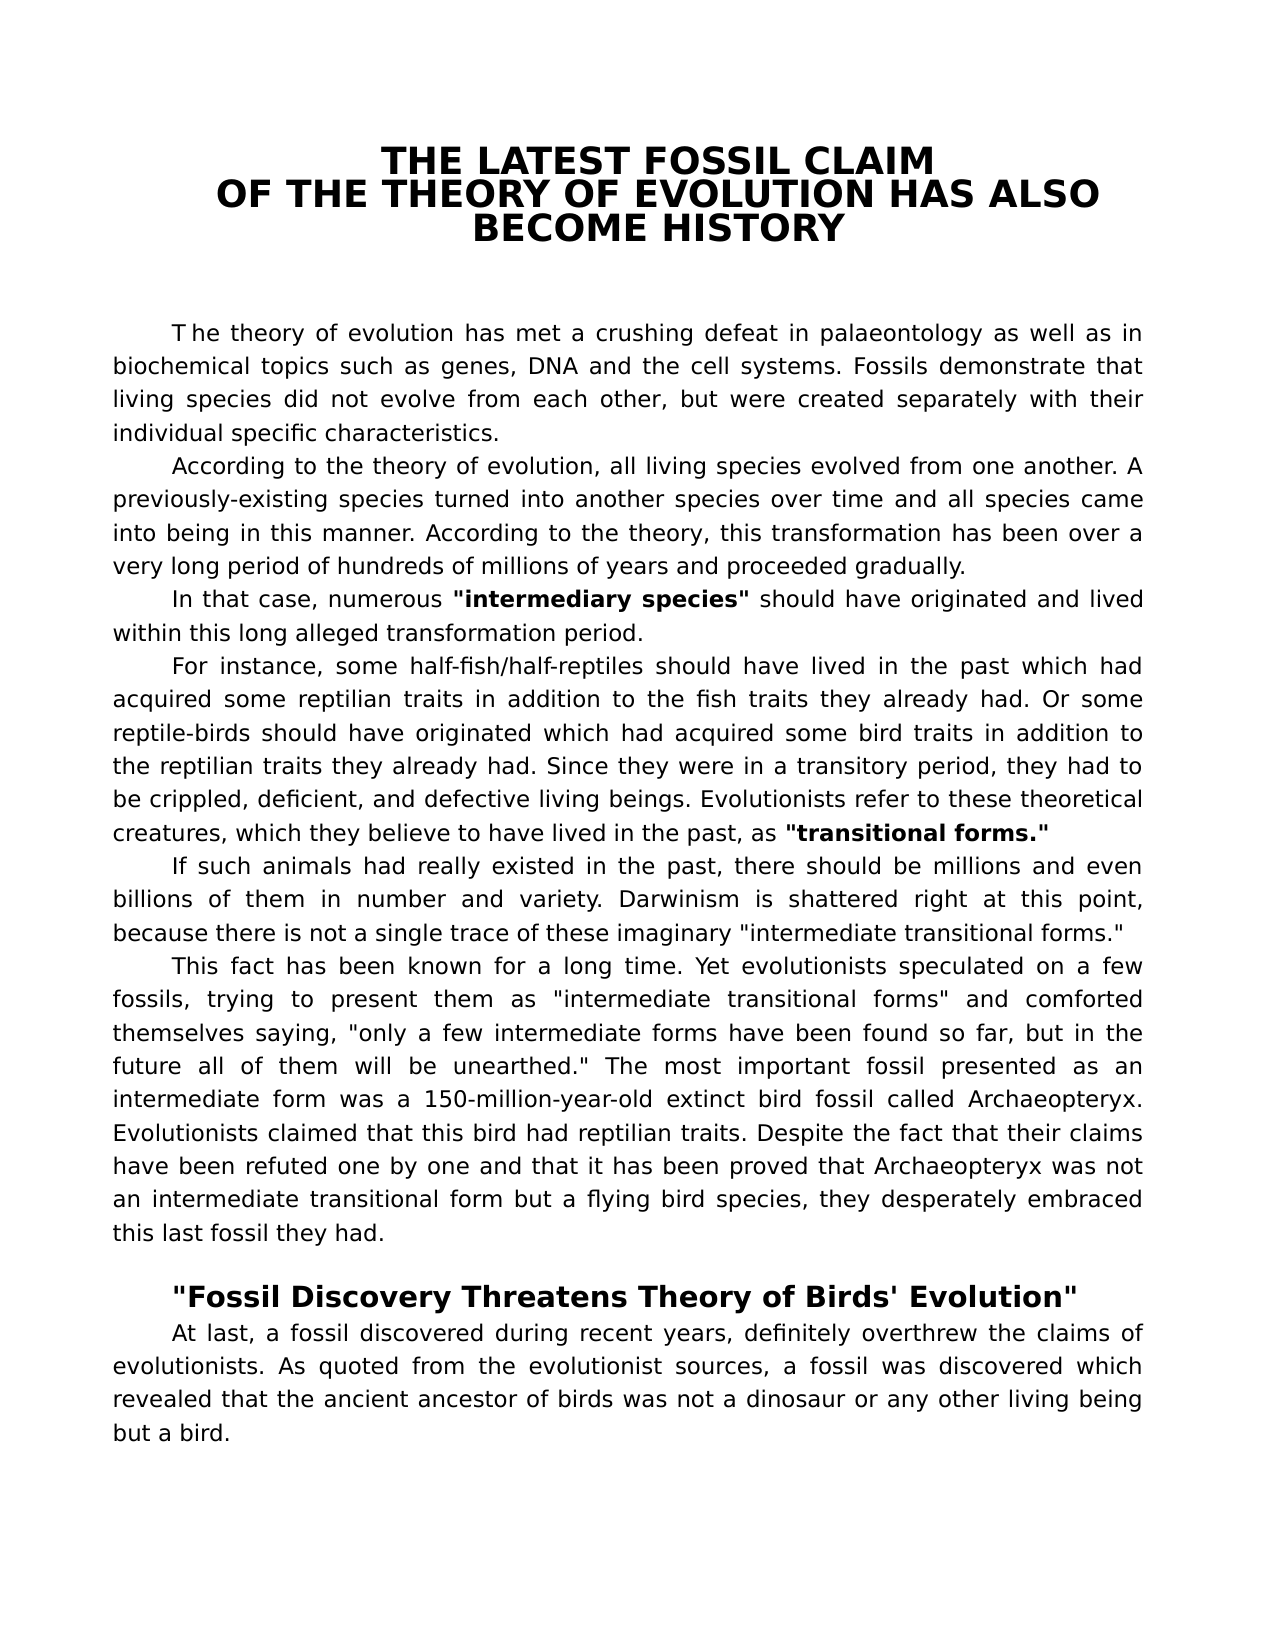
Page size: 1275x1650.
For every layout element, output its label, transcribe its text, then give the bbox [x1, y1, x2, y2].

text According to the theory of evolution, all living species evolved from one another. A previously-existing species turned into another species over time and all species came into being in this manner. According to the theory, this transformation has been over a very long period of hundreds of millions of years and proceeded gradually. [112, 448, 1145, 581]
text THE LATEST FOSSIL CLAIM [112, 148, 1145, 181]
text If such animals had really existed in the past, there should be millions and even billions of them in number and variety. Darwinism is shattered right at this point, because there is not a single trace of these imaginary "intermediate transitional forms." [112, 848, 1145, 948]
text "Fossil Discovery Threatens Theory of Birds' Evolution" [112, 1281, 1145, 1314]
text For instance, some half-fish/half-reptiles should have lived in the past which had acquired some reptilian traits in addition to the fish traits they already had. Or some reptile-birds should have originated which had acquired some bird traits in addition to the reptilian traits they already had. Since they were in a transitory period, they had to be crippled, deficient, and defective living beings. Evolutionists refer to these theoretical creatures, which they believe to have lived in the past, as "transitional forms." [112, 648, 1145, 848]
text This fact has been known for a long time. Yet evolutionists speculated on a few fossils, trying to present them as "intermediate transitional forms" and comforted themselves saying, "only a few intermediate forms have been found so far, but in the future all of them will be unearthed." The most important fossil presented as an intermediate form was a 150-million-year-old extinct bird fossil called Archaeopteryx. Evolutionists claimed that this bird had reptilian traits. Despite the fact that their claims have been refuted one by one and that it has been proved that Archaeopteryx was not an intermediate transitional form but a flying bird species, they desperately embraced this last fossil they had. [112, 948, 1145, 1248]
text In that case, numerous "intermediary species" should have originated and lived within this long alleged transformation period. [112, 581, 1145, 648]
text OF THE THEORY OF EVOLUTION HAS ALSO BECOME HISTORY [172, 181, 1145, 248]
text The theory of evolution has met a crushing defeat in palaeontology as well as in biochemical topics such as genes, DNA and the cell systems. Fossils demonstrate that living species did not evolve from each other, but were created separately with their individual specific characteristics. [112, 314, 1145, 448]
text At last, a fossil discovered during recent years, definitely overthrew the claims of evolutionists. As quoted from the evolutionist sources, a fossil was discovered which revealed that the ancient ancestor of birds was not a dinosaur or any other living being but a bird. [112, 1314, 1145, 1448]
